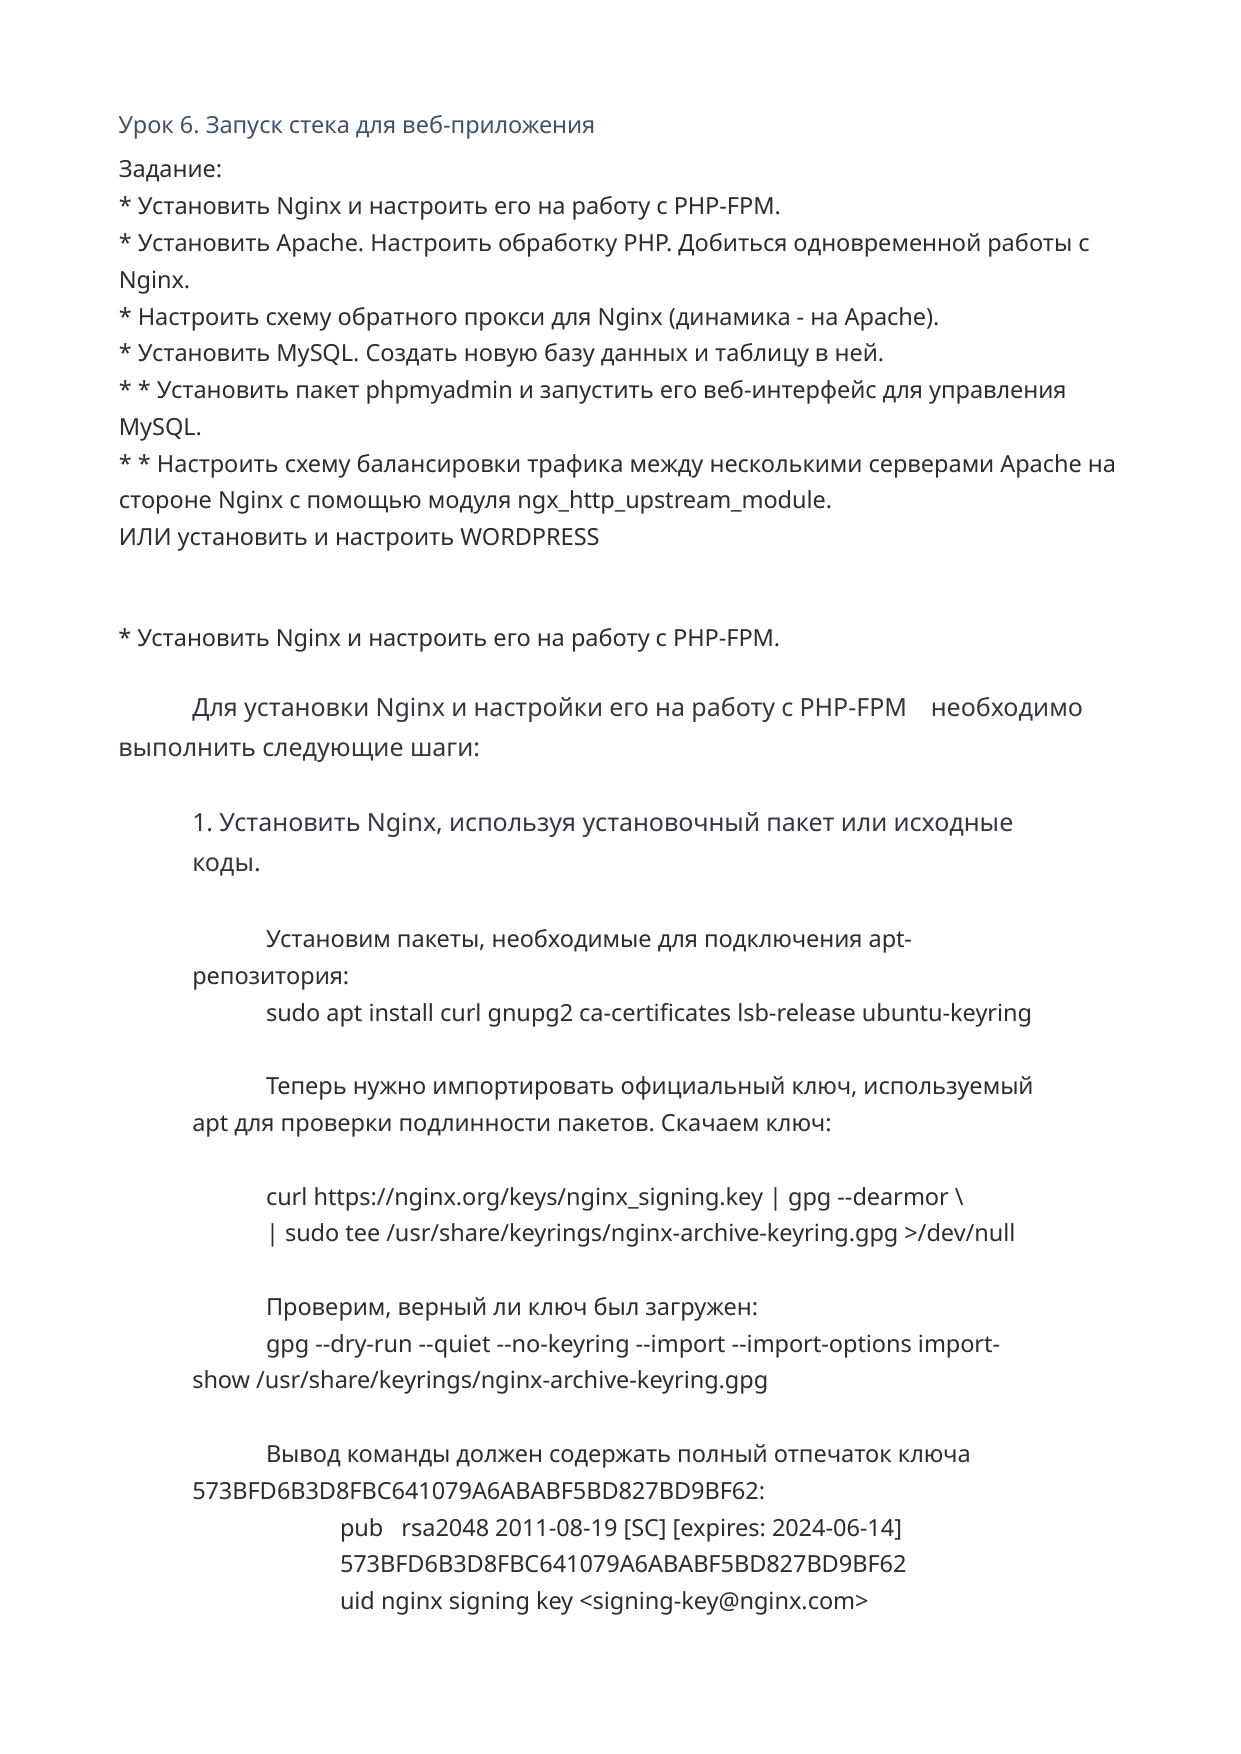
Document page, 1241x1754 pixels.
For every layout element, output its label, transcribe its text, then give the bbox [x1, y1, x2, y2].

text Для установки Nginx и настройки его на работу с PHP-FPM необходимо выполнить следующие шаги: [118, 690, 1122, 763]
text pub rsa2048 2011-08-19 [SC] [expires: 2024-06-14] [118, 1511, 1122, 1543]
text Задание: * Установить Nginx и настроить его на работу с PHP-FPM. [119, 153, 1152, 222]
text curl https://nginx.org/keys/nginx_signing.key | gpg --dearmor \ [118, 1180, 1122, 1212]
text Установим пакеты, необходимые для подключения apt- репозитория: [118, 923, 1122, 991]
text gpg --dry-run --quiet --no-keyring --import --import-options import- show /usr/share/keyrings/nginx-archive-keyring.gpg [118, 1327, 1122, 1396]
text Проверим, верный ли ключ был загружен: [118, 1290, 1122, 1322]
text Вывод команды должен содержать полный отпечаток ключа 573BFD6B3D8FBC641079A6ABABF5BD827BD9BF62: [118, 1437, 1122, 1506]
text 573BFD6B3D8FBC641079A6ABABF5BD827BD9BF62 [118, 1548, 1122, 1580]
text | sudo tee /usr/share/keyrings/nginx-archive-keyring.gpg >/dev/null [118, 1217, 1122, 1249]
text * Установить Apache. Настроить обработку PHP. Добиться одновременной работы с Nginx. * Настроить схему обратного прокси для Nginx (динамика - на Apache). * Установить MySQL. Создать новую базу данных и таблицу в ней. * * Установить пакет phpmyadmin и запустить его веб-интерфейс для управления MySQL. * * Настроить схему балансировки трафика между несколькими серверами Apache на стороне Nginx с помощью модуля ngx_http_upstream_module. [119, 226, 1152, 516]
text * Установить Nginx и настроить его на работу с PHP-FPM. [118, 621, 1122, 653]
text ИЛИ установить и настроить WORDPRESS [119, 521, 1152, 552]
subtitle Урок 6. Запуск стека для веб-приложения [118, 108, 1122, 140]
text uid nginx signing key <signing-key@nginx.com> [118, 1584, 1122, 1616]
text Теперь нужно импортировать официальный ключ, используемый apt для проверки подлинности пакетов. Скачаем ключ: [118, 1070, 1122, 1138]
text sudo apt install curl gnupg2 ca-certificates lsb-release ubuntu-keyring [118, 996, 1122, 1028]
text 1. Установить Nginx, используя установочный пакет или исходные коды. [118, 805, 1122, 878]
